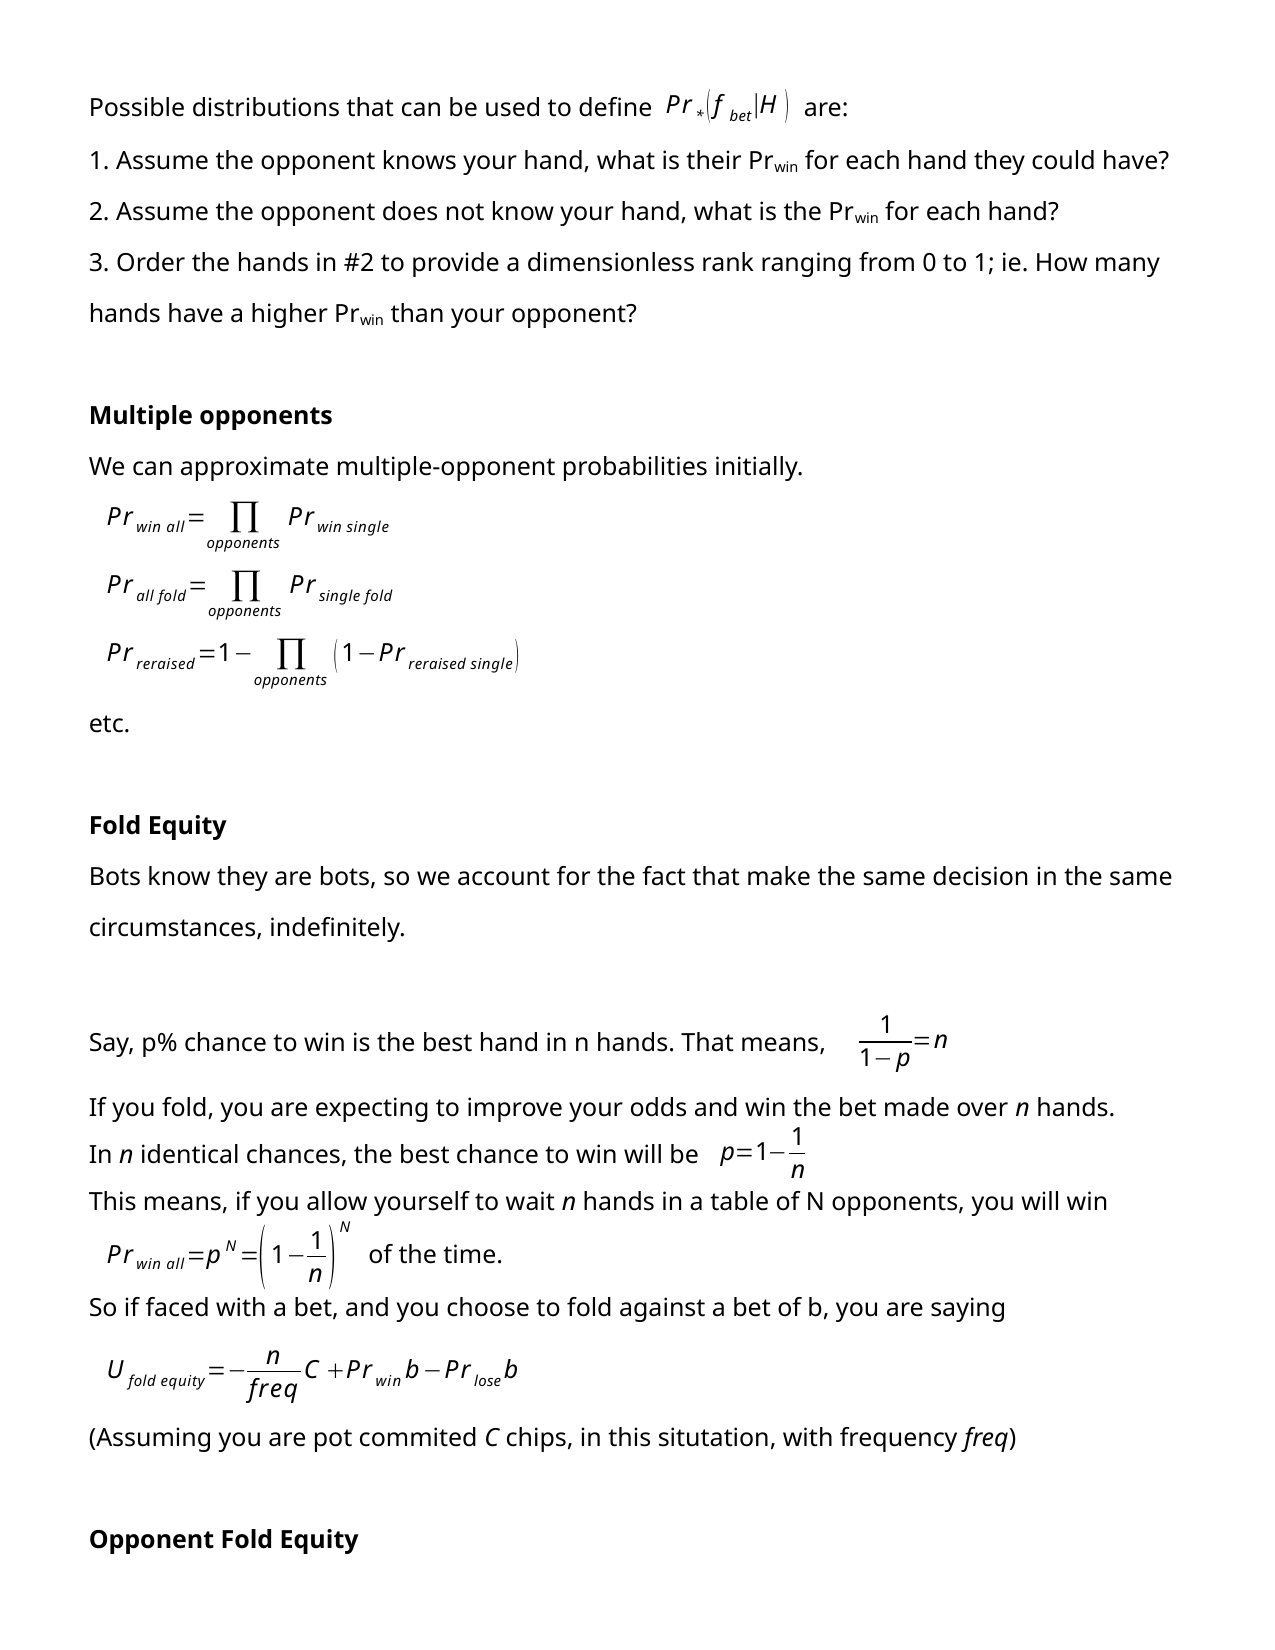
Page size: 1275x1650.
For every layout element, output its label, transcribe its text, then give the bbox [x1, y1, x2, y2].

text Bots know they are bots, so we account for the fact that make the same decision in the same circumstances, indefinitely. [88, 858, 1186, 943]
text Possible distributions that can be used to define are: [88, 88, 1186, 126]
text 3. Order the hands in #2 to provide a dimensionless rank ranging from 0 to 1; ie. How many hands have a higher Prwin than your opponent? [88, 245, 1186, 330]
text Opponent Fold Equity [88, 1522, 1186, 1556]
text etc. [88, 705, 1186, 739]
text Fold Equity [88, 807, 1186, 841]
text We can approximate multiple-opponent probabilities initially. [88, 449, 1186, 483]
text This means, if you allow yourself to wait n hands in a table of N opponents, you will winof the time. [88, 1184, 1186, 1290]
text (Assuming you are pot commited C chips, in this situtation, with frequency freq) [88, 1420, 1186, 1454]
text 2. Assume the opponent does not know your hand, what is the Prwin for each hand? [88, 194, 1186, 228]
text 1. Assume the opponent knows your hand, what is their Prwin for each hand they could have? [88, 143, 1186, 177]
text If you fold, you are expecting to improve your odds and win the bet made over n hands. [88, 1089, 1186, 1123]
text So if faced with a bet, and you choose to fold against a bet of b, you are saying [88, 1290, 1186, 1324]
text Say, p% chance to win is the best hand in n hands. That means, [88, 1012, 1186, 1072]
text Multiple opponents [88, 398, 1186, 432]
text In n identical chances, the best chance to win will be [88, 1123, 1186, 1184]
